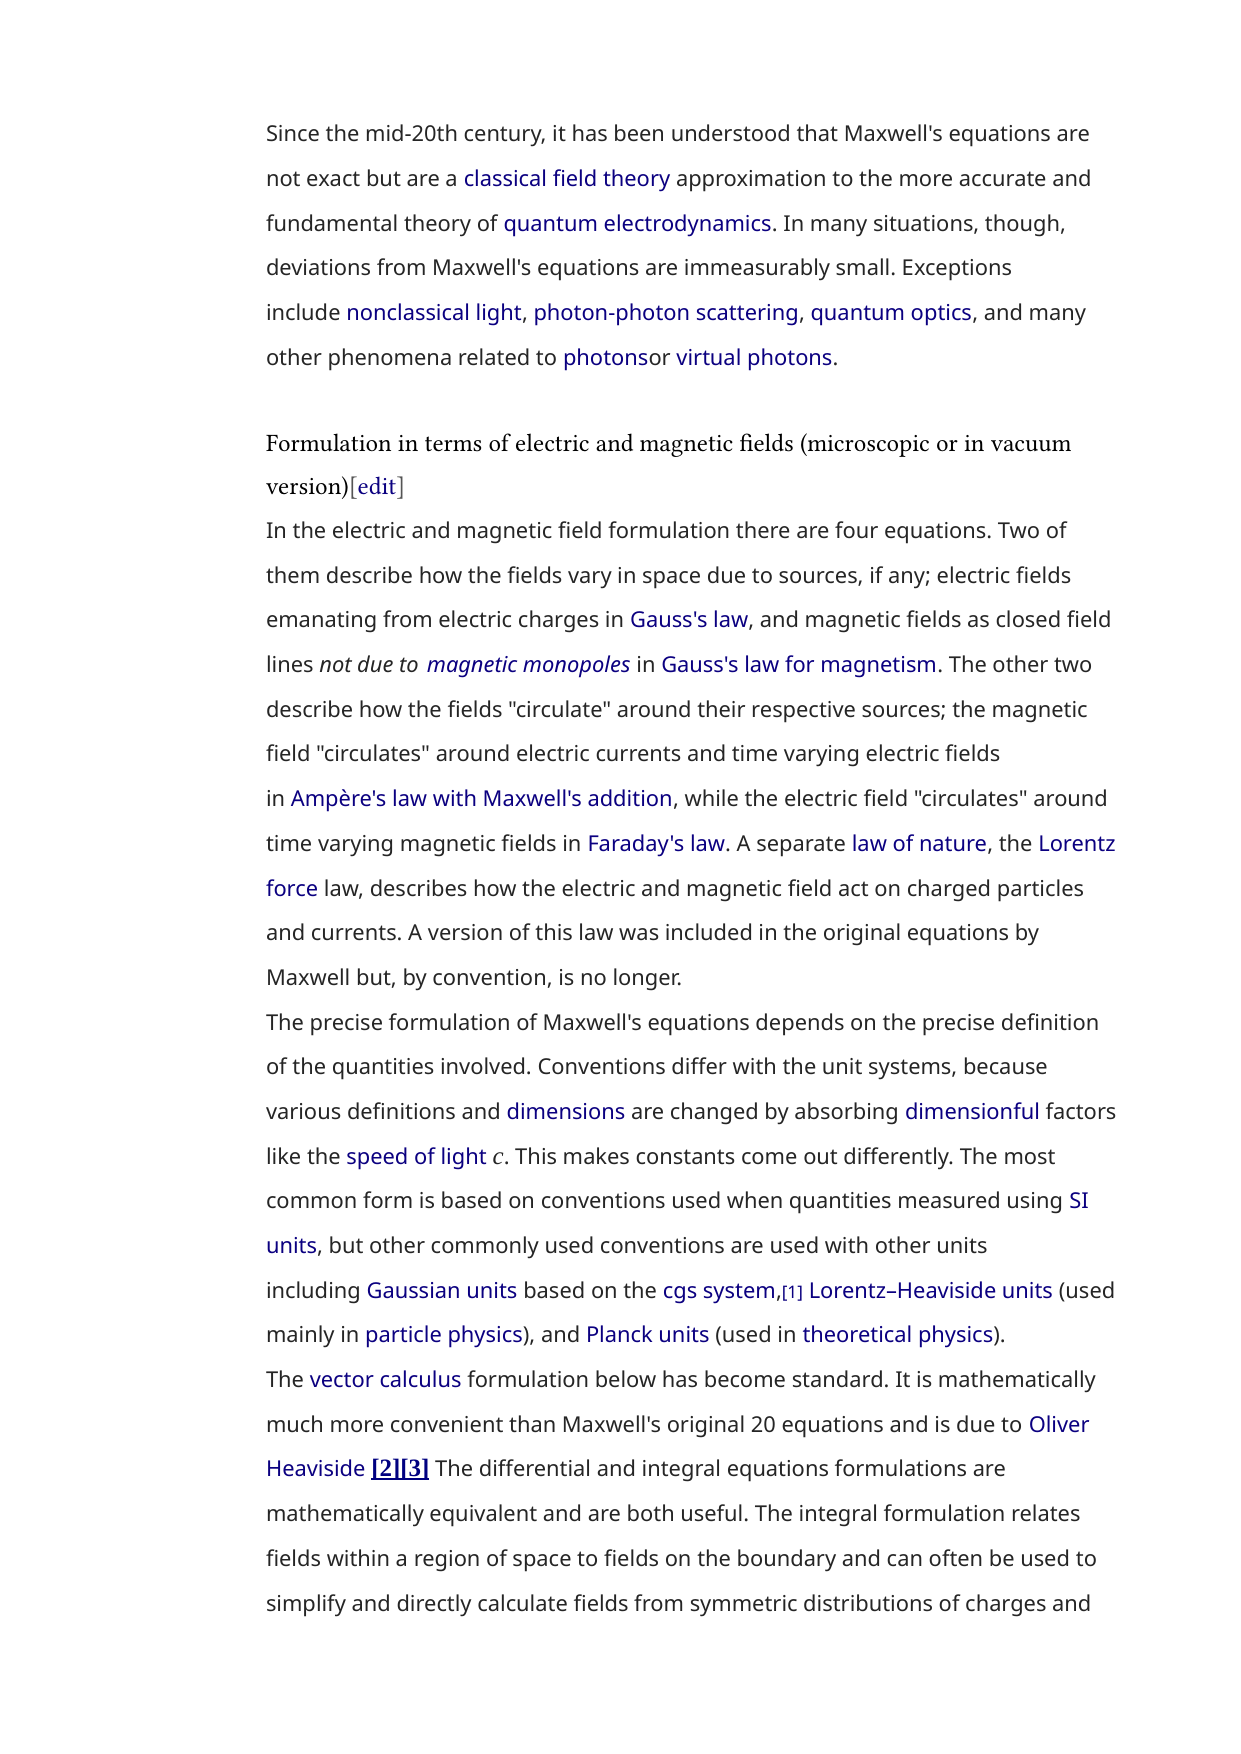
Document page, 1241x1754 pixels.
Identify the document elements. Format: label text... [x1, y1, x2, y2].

text In the electric and magnetic field formulation there are four equations. Two of them describe how the fields vary in space due to sources, if any; electric fields emanating from electric charges in Gauss's law, and magnetic fields as closed field lines not due to magnetic monopoles in Gauss's law for magnetism. The other two describe how the fields "circulate" around their respective sources; the magnetic field "circulates" around electric currents and time varying electric fields in Ampère's law with Maxwell's addition, while the electric field "circulates" around time varying magnetic fields in Faraday's law. A separate law of nature, the Lorentz force law, describes how the electric and magnetic field act on charged particles and currents. A version of this law was included in the original equations by Maxwell but, by convention, is no longer. [266, 515, 1122, 992]
text The vector calculus formulation below has become standard. It is mathematically much more convenient than Maxwell's original 20 equations and is due to Oliver Heaviside [2][3] The differential and integral equations formulations are mathematically equivalent and are both useful. The integral formulation relates fields within a region of space to fields on the boundary and can often be used to simplify and directly calculate fields from symmetric distributions of charges and [266, 1364, 1122, 1617]
text The precise formulation of Maxwell's equations depends on the precise definition of the quantities involved. Conventions differ with the unit systems, because various definitions and dimensions are changed by absorbing dimensionful factors like the speed of light c. This makes constants come out differently. The most common form is based on conventions used when quantities measured using SI units, but other commonly used conventions are used with other units including Gaussian units based on the cgs system,[1] Lorentz–Heaviside units (used mainly in particle physics), and Planck units (used in theoretical physics). [266, 1007, 1122, 1349]
text Formulation in terms of electric and magnetic fields (microscopic or in vacuum version)[edit] [266, 429, 1122, 501]
text Since the mid-20th century, it has been understood that Maxwell's equations are not exact but are a classical field theory approximation to the more accurate and fundamental theory of quantum electrodynamics. In many situations, though, deviations from Maxwell's equations are immeasurably small. Exceptions include nonclassical light, photon-photon scattering, quantum optics, and many other phenomena related to photonsor virtual photons. [266, 118, 1122, 371]
